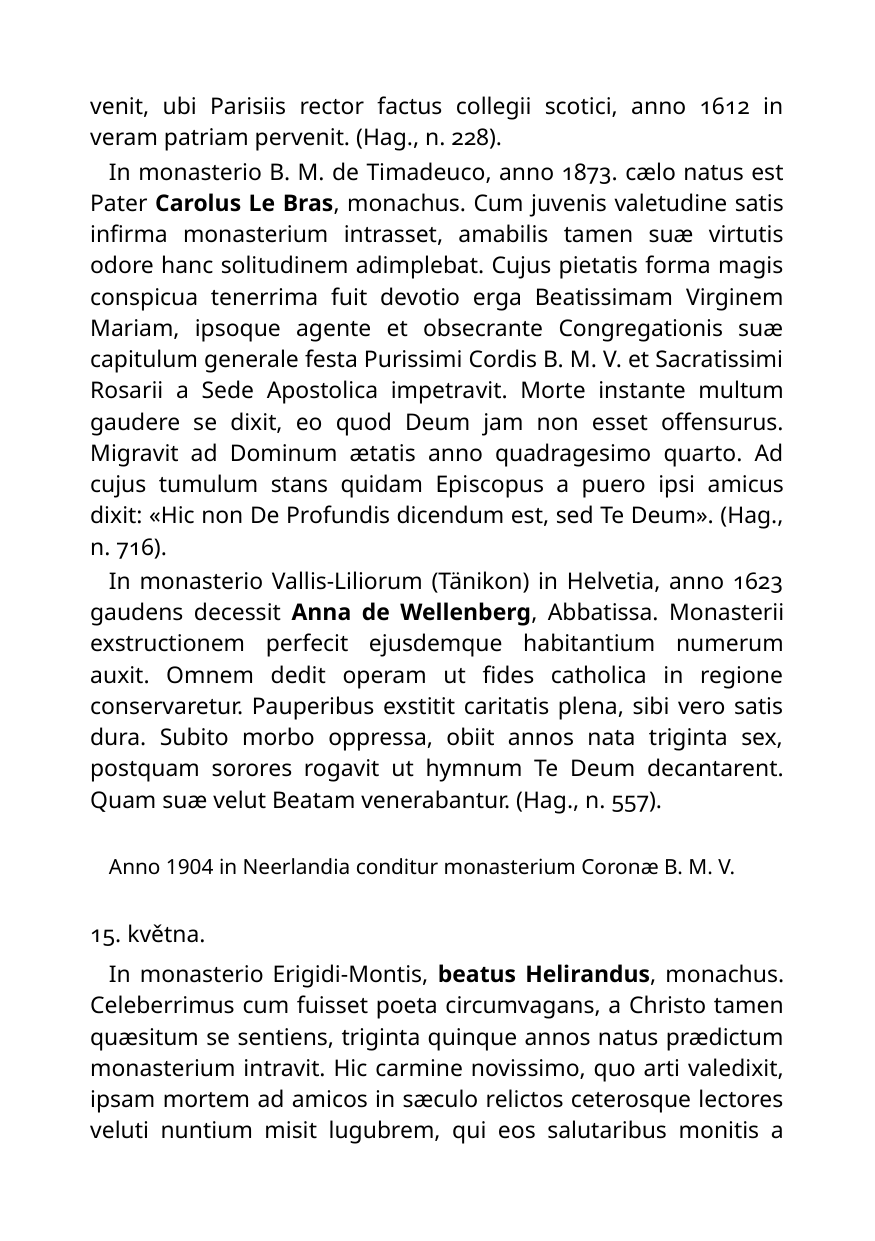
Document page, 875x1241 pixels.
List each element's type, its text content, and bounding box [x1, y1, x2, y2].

text Anno 1904 in Neerlandia conditur monasterium Coronæ B. M. V. [90, 852, 784, 881]
text In monasterio B. M. de Timadeuco, anno 1873. cælo natus est Pater Carolus Le Bras, monachus. Cum juvenis valetudine satis infirma monasterium intrasset, amabilis tamen suæ virtutis odore hanc solitudinem adimplebat. Cujus pietatis forma magis conspicua tenerrima fuit devotio erga Beatissimam Virginem Mariam, ipsoque agente et obsecrante Congregationis suæ capitulum generale festa Purissimi Cordis B. M. V. et Sacratissimi Rosarii a Sede Apostolica impetra­vit. Morte instante multum gaudere se dixit, eo quod Deum jam non esset offensurus. Migravit ad Dominum ætatis anno quadragesimo quarto. Ad cujus tumulum stans quidam Epi­scopus a puero ipsi amicus dixit: «Hic non De Profundis dicendum est, sed Te Deum». (Hag., n. 716). [90, 156, 784, 562]
text In monasterio Erigidi-Montis, beatus Helirandus, mo­nachus. Celeberrimus cum fuisset poeta circumvagans, a Christo tamen quæsitum se sentiens, triginta quinque annos natus prædictum monasterium intravit. Hic carmine novis­simo, quo arti valedixit, ipsam mortem ad amicos in sæculo relictos ceterosque lectores veluti nuntium misit lugubrem, qui eos salutaribus monitis a [90, 958, 784, 1146]
text In monasterio Vallis-Liliorum (Tänikon) in Helvetia, anno 1623 gaudens decessit Anna de Wellenberg, Abbatissa. Monasterii exstructionem perfecit ejusdemque habitantium numerum auxit. Omnem dedit operam ut fides catholica in regione conservaretur. Pauperibus exstitit caritatis plena, sibi vero satis dura. Subito morbo oppressa, obiit annos nata triginta sex, postquam sorores rogavit ut hymnum Te Deum decantarent. Quam suæ velut Beatam venerabantur. (Hag., n. 557). [90, 565, 784, 815]
text venit, ubi Parisiis rector factus collegii scotici, anno 1612 in veram patriam pervenit. (Hag., n. 228). [90, 90, 784, 152]
text 15. května. [90, 918, 784, 949]
